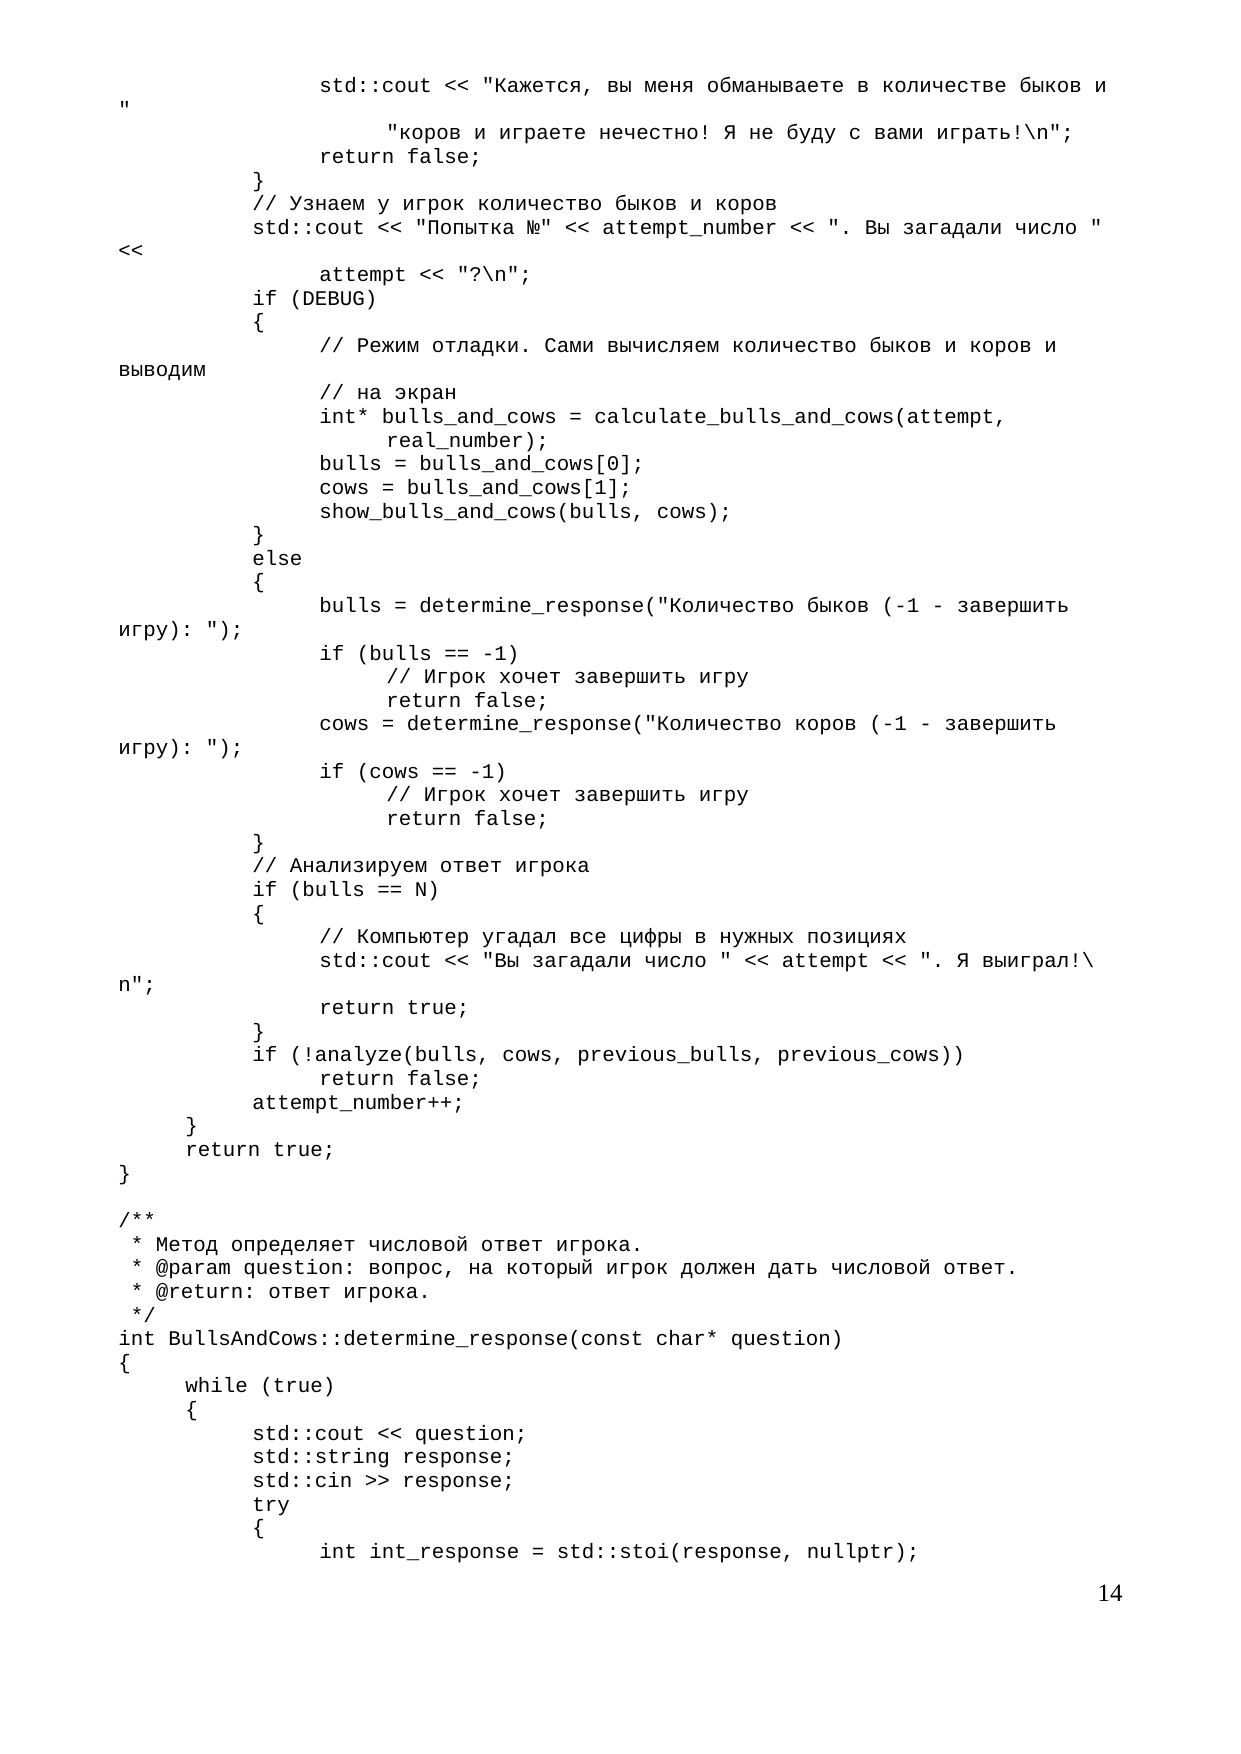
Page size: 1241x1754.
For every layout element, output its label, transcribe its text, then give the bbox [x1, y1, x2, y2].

text // Компьютер угадал все цифры в нужных позициях [118, 926, 1122, 950]
text { [118, 903, 1122, 926]
text { [118, 1517, 1122, 1541]
text // на экран [118, 382, 1122, 406]
text return false; [118, 1068, 1122, 1092]
text bulls = bulls_and_cows[0]; [118, 453, 1122, 477]
text // Режим отладки. Сами вычисляем количество быков и коров и выводим [118, 335, 1122, 382]
text if (bulls == -1) [118, 642, 1122, 666]
text int BullsAndCows::determine_response(const char* question) [118, 1328, 1122, 1352]
text std::cin >> response; [118, 1470, 1122, 1494]
text std::string response; [118, 1446, 1122, 1470]
text { [118, 311, 1122, 335]
text attempt_number++; [118, 1092, 1122, 1115]
text std::cout << "Попытка №" << attempt_number << ". Вы загадали число " << [118, 217, 1122, 264]
text // Игрок хочет завершить игру [118, 666, 1122, 690]
text if (DEBUG) [118, 288, 1122, 311]
text return false; [118, 808, 1122, 832]
text while (true) [118, 1376, 1122, 1399]
text { [118, 572, 1122, 595]
text * @return: ответ игрока. [118, 1281, 1122, 1304]
text std::cout << "Кажется, вы меня обманываете в количестве быков и " [118, 75, 1122, 122]
text int* bulls_and_cows = calculate_bulls_and_cows(attempt, [118, 406, 1122, 430]
text attempt << "?\n"; [118, 264, 1122, 288]
text */ [118, 1304, 1122, 1328]
text // Анализируем ответ игрока [118, 855, 1122, 879]
text std::cout << question; [118, 1423, 1122, 1446]
text // Узнаем у игрок количество быков и коров [118, 193, 1122, 217]
text { [118, 1399, 1122, 1423]
text bulls = determine_response("Количество быков (-1 - завершить игру): "); [118, 595, 1122, 642]
text cows = bulls_and_cows[1]; [118, 477, 1122, 501]
text if (!analyze(bulls, cows, previous_bulls, previous_cows)) [118, 1044, 1122, 1068]
text if (bulls == N) [118, 879, 1122, 903]
text try [118, 1494, 1122, 1517]
text } [118, 169, 1122, 193]
text { [118, 1352, 1122, 1376]
text return true; [118, 997, 1122, 1021]
text else [118, 548, 1122, 572]
text std::cout << "Вы загадали число " << attempt << ". Я выиграл!\n"; [118, 950, 1122, 997]
text /** [118, 1210, 1122, 1234]
text return true; [118, 1139, 1122, 1163]
text int int_response = std::stoi(response, nullptr); [118, 1541, 1122, 1565]
text } [118, 1163, 1122, 1186]
text * @param question: вопрос, на который игрок должен дать числовой ответ. [118, 1257, 1122, 1281]
text } [118, 524, 1122, 548]
text return false; [118, 690, 1122, 713]
text show_bulls_and_cows(bulls, cows); [118, 501, 1122, 524]
text cows = determine_response("Количество коров (-1 - завершить игру): "); [118, 713, 1122, 761]
text * Метод определяет числовой ответ игрока. [118, 1234, 1122, 1257]
text } [118, 832, 1122, 855]
text real_number); [118, 430, 1122, 453]
text "коров и играете нечестно! Я не буду с вами играть!\n"; [118, 122, 1122, 146]
text return false; [118, 146, 1122, 169]
text } [118, 1115, 1122, 1139]
text } [118, 1021, 1122, 1044]
text // Игрок хочет завершить игру [118, 784, 1122, 808]
text if (cows == -1) [118, 761, 1122, 784]
